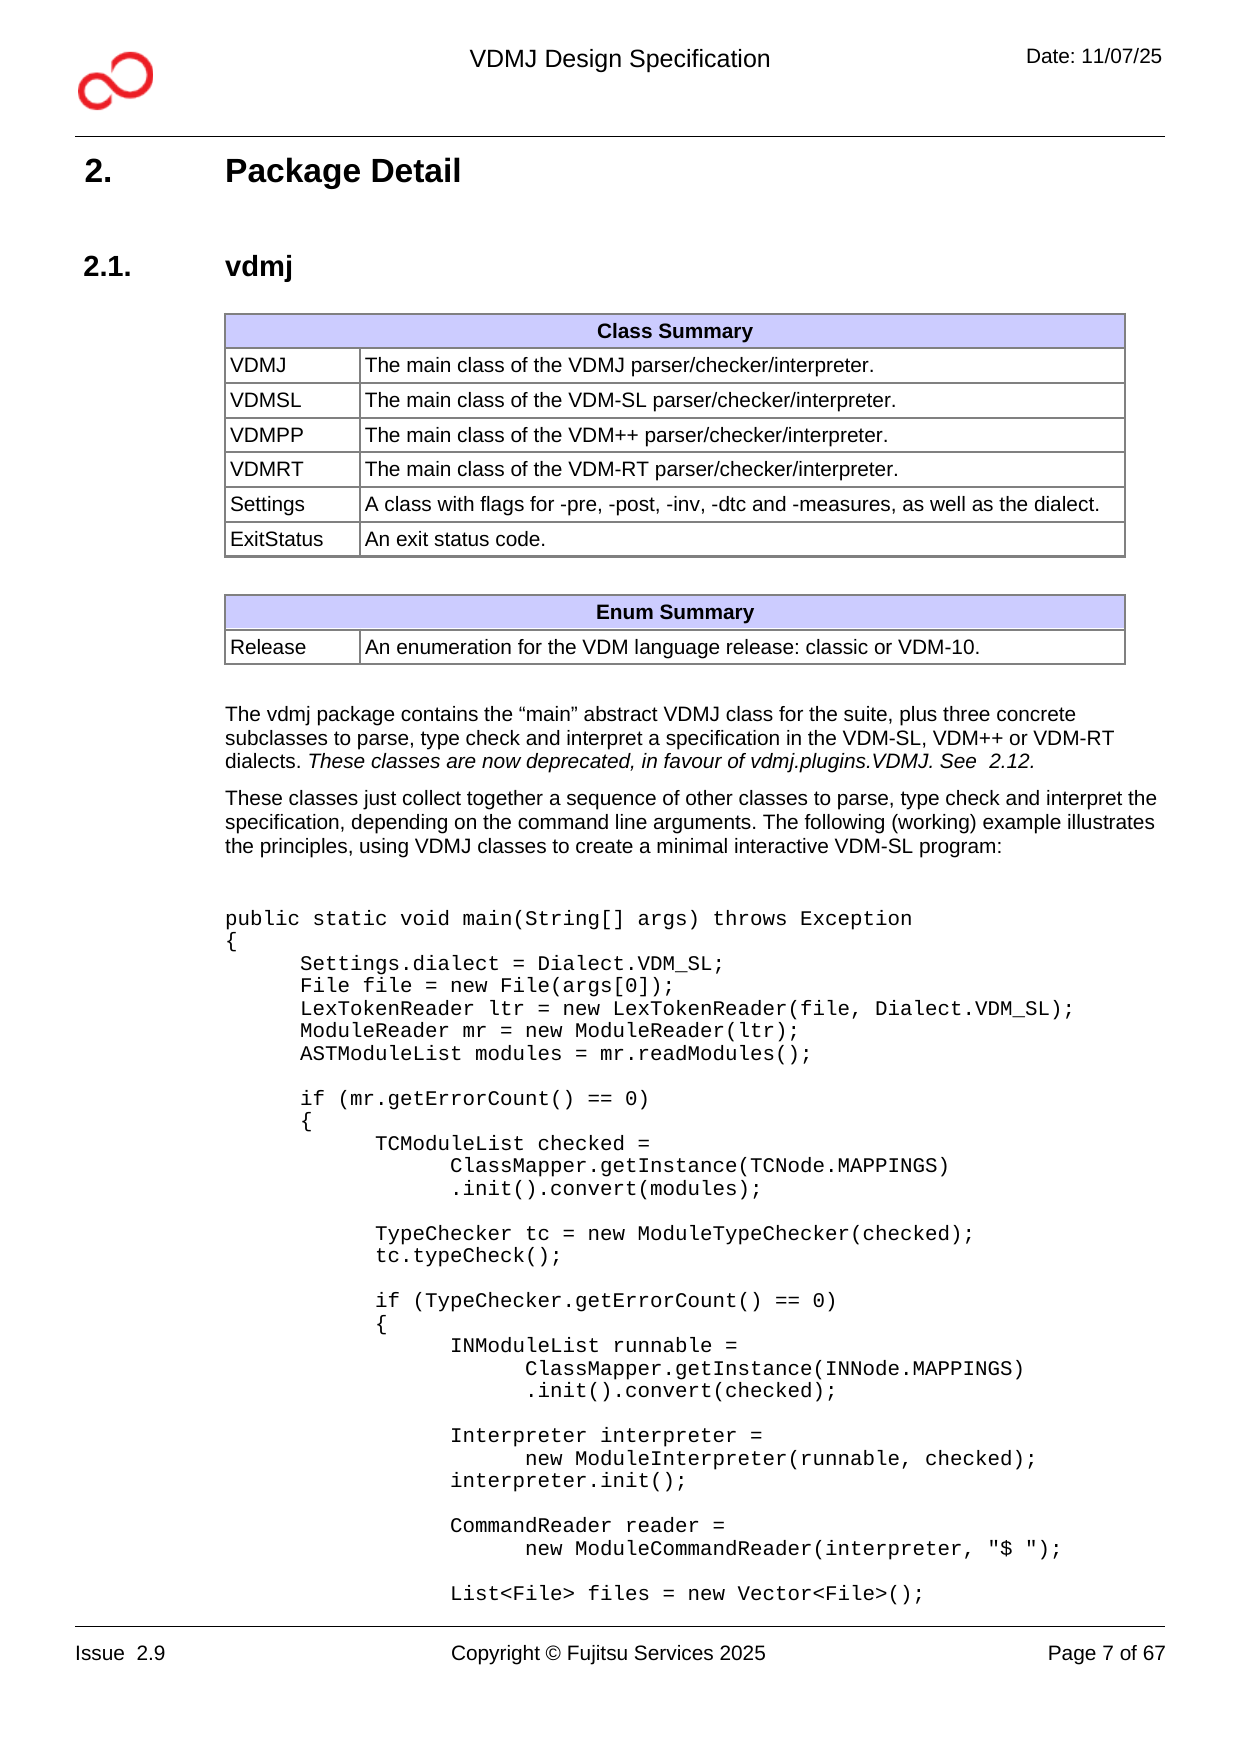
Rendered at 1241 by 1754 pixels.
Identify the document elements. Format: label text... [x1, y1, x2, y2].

text public static void main(String[] args) throws Exception [225, 907, 1165, 929]
subtitle Package Detail [75, 152, 1165, 190]
table_cell Release [226, 631, 359, 663]
table_header Class Summary [226, 315, 1124, 347]
text ASTModuleList modules = mr.readModules(); [225, 1042, 1165, 1064]
text Interpreter interpreter = [225, 1424, 1165, 1447]
text tc.typeCheck(); [225, 1244, 1165, 1267]
text List<File> files = new Vector<File>(); [225, 1582, 1165, 1604]
table_header Enum Summary [226, 596, 1124, 628]
text LexTokenReader ltr = new LexTokenReader(file, Dialect.VDM_SL); [225, 997, 1165, 1019]
table_cell VDMJ [226, 349, 359, 382]
text ModuleReader mr = new ModuleReader(ltr); [225, 1019, 1165, 1042]
text { [225, 1312, 1165, 1334]
table_cell ExitStatus [226, 523, 359, 555]
table_cell Settings [226, 488, 359, 521]
text if (TypeChecker.getErrorCount() == 0) [225, 1289, 1165, 1312]
text .init().convert(modules); [225, 1177, 1165, 1199]
text { [225, 929, 1165, 952]
table_cell The main class of the VDMJ parser/checker/interpreter. [361, 349, 1124, 382]
text These classes just collect together a sequence of other classes to parse, type check and interpret the specification, depending on the command line arguments. The following (working) example illustrates the principles, using VDMJ classes to create a minimal interactive VDM-SL program: [225, 786, 1165, 858]
text CommandReader reader = [225, 1514, 1165, 1537]
table_cell The main class of the VDM++ parser/checker/interpreter. [361, 419, 1124, 451]
subtitle vdmj [75, 250, 1165, 282]
text new ModuleInterpreter(runnable, checked); [225, 1447, 1165, 1469]
text File file = new File(args[0]); [225, 974, 1165, 997]
text TypeChecker tc = new ModuleTypeChecker(checked); [225, 1222, 1165, 1244]
picture [78, 44, 153, 120]
table_cell VDMPP [226, 419, 359, 451]
text new ModuleCommandReader(interpreter, "$ "); [225, 1537, 1165, 1559]
table_cell VDMSL [226, 384, 359, 417]
text { [225, 1109, 1165, 1132]
text Settings.dialect = Dialect.VDM_SL; [225, 952, 1165, 974]
text ClassMapper.getInstance(TCNode.MAPPINGS) [225, 1154, 1165, 1177]
text .init().convert(checked); [225, 1379, 1165, 1402]
text The vdmj package contains the “main” abstract VDMJ class for the suite, plus three concrete subclasses to parse, type check and interpret a specification in the VDM-SL, VDM++ or VDM-RT dialects. These classes are now deprecated, in favour of vdmj.plugins.VDMJ. See 2.12. [225, 702, 1165, 774]
text ClassMapper.getInstance(INNode.MAPPINGS) [225, 1357, 1165, 1379]
text interpreter.init(); [225, 1469, 1165, 1492]
table_cell An enumeration for the VDM language release: classic or VDM-10. [361, 631, 1124, 663]
table_cell An exit status code. [361, 523, 1124, 555]
text TCModuleList checked = [225, 1132, 1165, 1154]
table_cell A class with flags for -pre, -post, -inv, -dtc and -measures, as well as the dialect. [361, 488, 1124, 521]
table_cell The main class of the VDM-RT parser/checker/interpreter. [361, 453, 1124, 486]
text if (mr.getErrorCount() == 0) [225, 1087, 1165, 1109]
table_cell The main class of the VDM-SL parser/checker/interpreter. [361, 384, 1124, 417]
table_cell VDMRT [226, 453, 359, 486]
text INModuleList runnable = [225, 1334, 1165, 1357]
